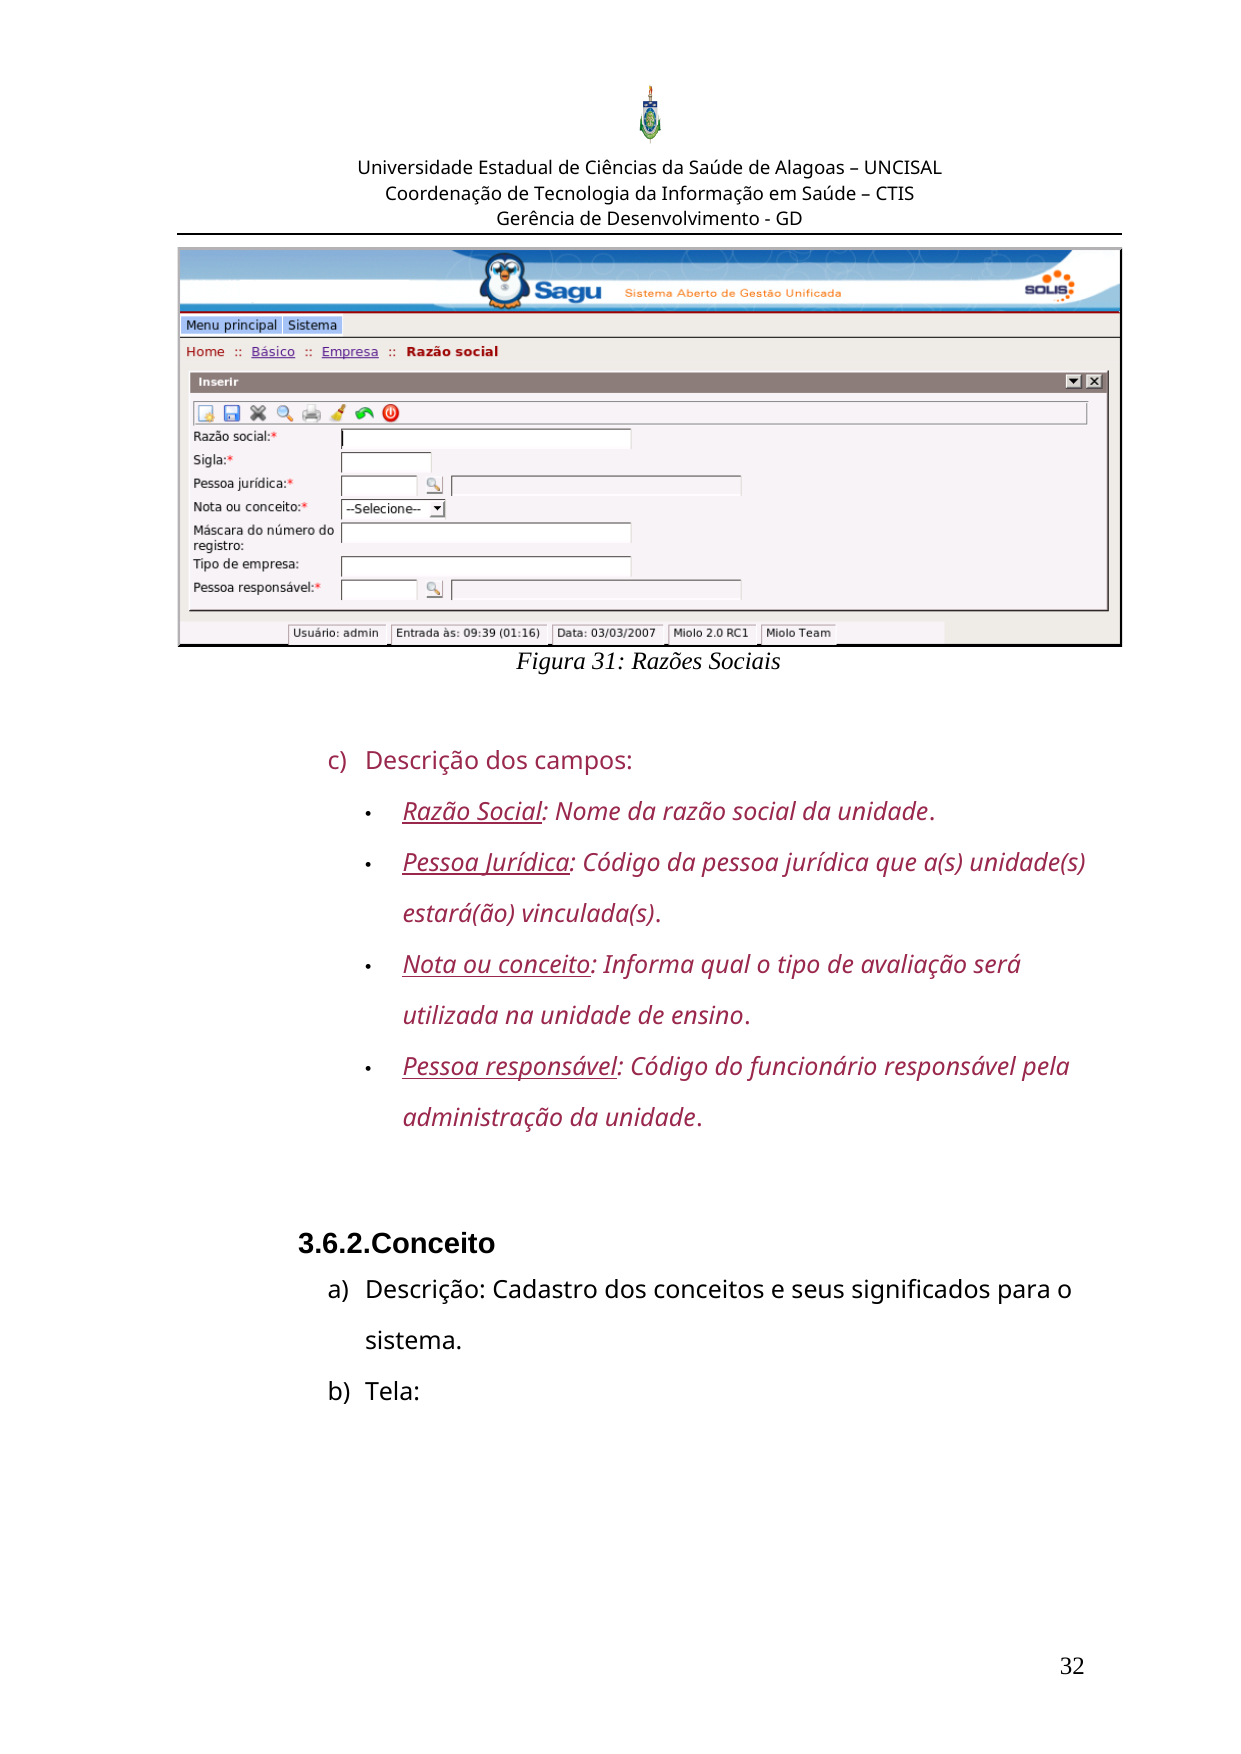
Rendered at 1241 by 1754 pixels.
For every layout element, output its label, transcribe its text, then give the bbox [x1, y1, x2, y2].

list Descrição: Cadastro dos conceitos e seus significados para o sistema. [327, 1272, 1122, 1357]
picture [638, 82, 662, 146]
list Pessoa responsável: Código do funcionário responsável pela administração da unidade. [365, 1049, 1122, 1134]
list Nota ou conceito: Informa qual o tipo de avaliação será utilizada na unidade de ensino. [365, 947, 1122, 1032]
subtitle Conceito [290, 1227, 1122, 1259]
list Pessoa Jurídica: Código da pessoa jurídica que a(s) unidade(s) estará(ão) vinculada(s). [365, 844, 1122, 930]
list Tela: [327, 1374, 1122, 1408]
list Descrição dos campos: [327, 742, 1122, 777]
picture [177, 247, 1123, 647]
list Razão Social: Nome da razão social da unidade. [365, 793, 1122, 828]
text Figura 31: Razões Sociais [177, 647, 1122, 674]
